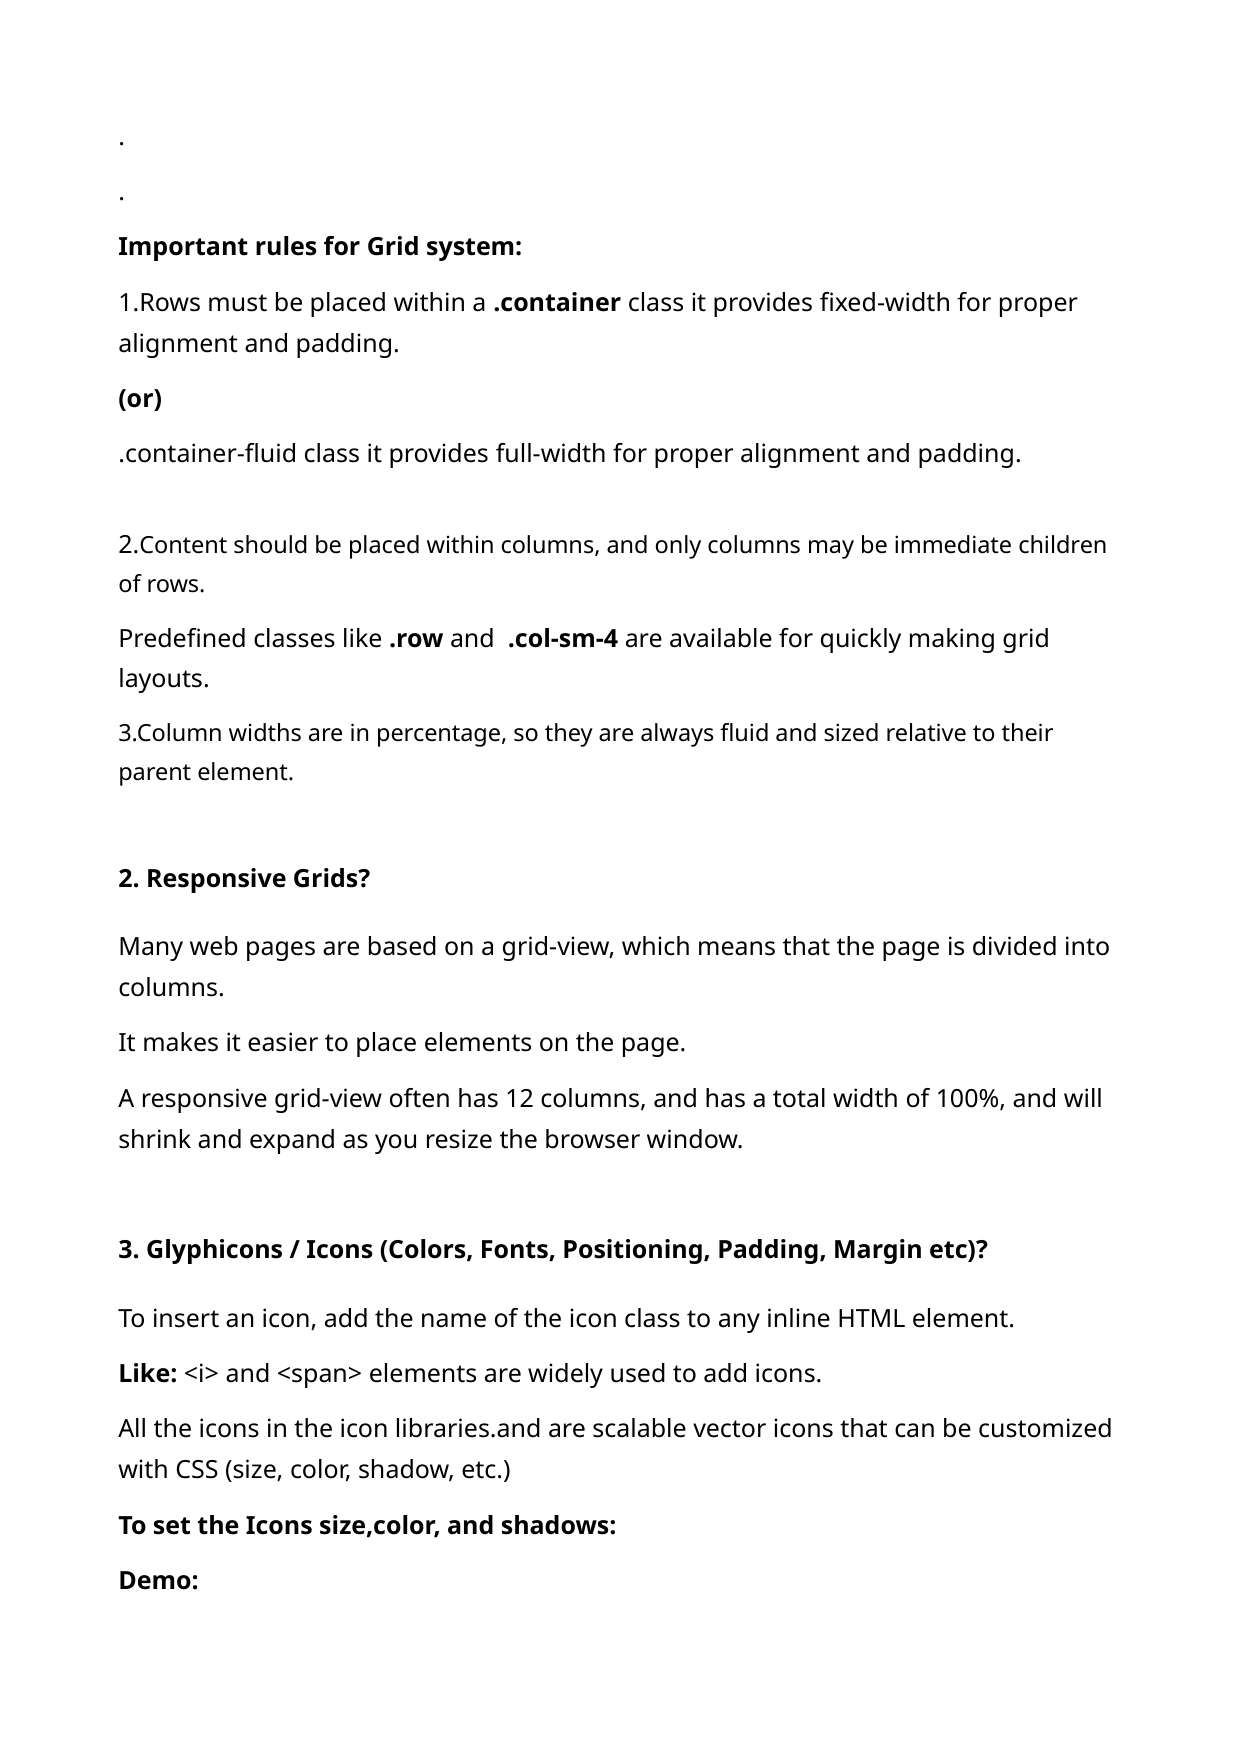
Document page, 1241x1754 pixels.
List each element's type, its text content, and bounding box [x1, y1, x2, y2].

text . [118, 173, 1122, 208]
text . [118, 118, 1122, 152]
text Predefined classes like .row and .col-sm-4 are available for quickly making grid layouts. [118, 620, 1122, 695]
text Many web pages are based on a grid-view, which means that the page is divided into columns. [118, 929, 1122, 1004]
text (or) [118, 381, 1122, 415]
text 2.Content should be placed within columns, and only columns may be immediate children of rows. [118, 491, 1122, 599]
text A responsive grid-view often has 12 columns, and has a total width of 100%, and will shrink and expand as you resize the browser window. [118, 1081, 1122, 1155]
text Demo: [118, 1563, 1122, 1597]
text It makes it easier to place elements on the page. [118, 1025, 1122, 1059]
text To set the Icons size,color, and shadows: [118, 1507, 1122, 1541]
text To insert an icon, add the name of the icon class to any inline HTML element. [118, 1300, 1122, 1334]
text 2. Responsive Grids? [118, 861, 1122, 895]
text 3. Glyphicons / Icons (Colors, Fonts, Positioning, Padding, Margin etc)? [118, 1232, 1122, 1266]
text 3.Column widths are in percentage, so they are always fluid and sized relative to their parent element. [118, 717, 1122, 787]
text Important rules for Grid system: [118, 229, 1122, 263]
text 1.Rows must be placed within a .container class it provides fixed-width for proper alignment and padding. [118, 284, 1122, 359]
text .container-fluid class it provides full-width for proper alignment and padding. [118, 436, 1122, 470]
text All the icons in the icon libraries.and are scalable vector icons that can be customized with CSS (size, color, shadow, etc.) [118, 1411, 1122, 1486]
text Like: <i> and <span> elements are widely used to add icons. [118, 1356, 1122, 1390]
